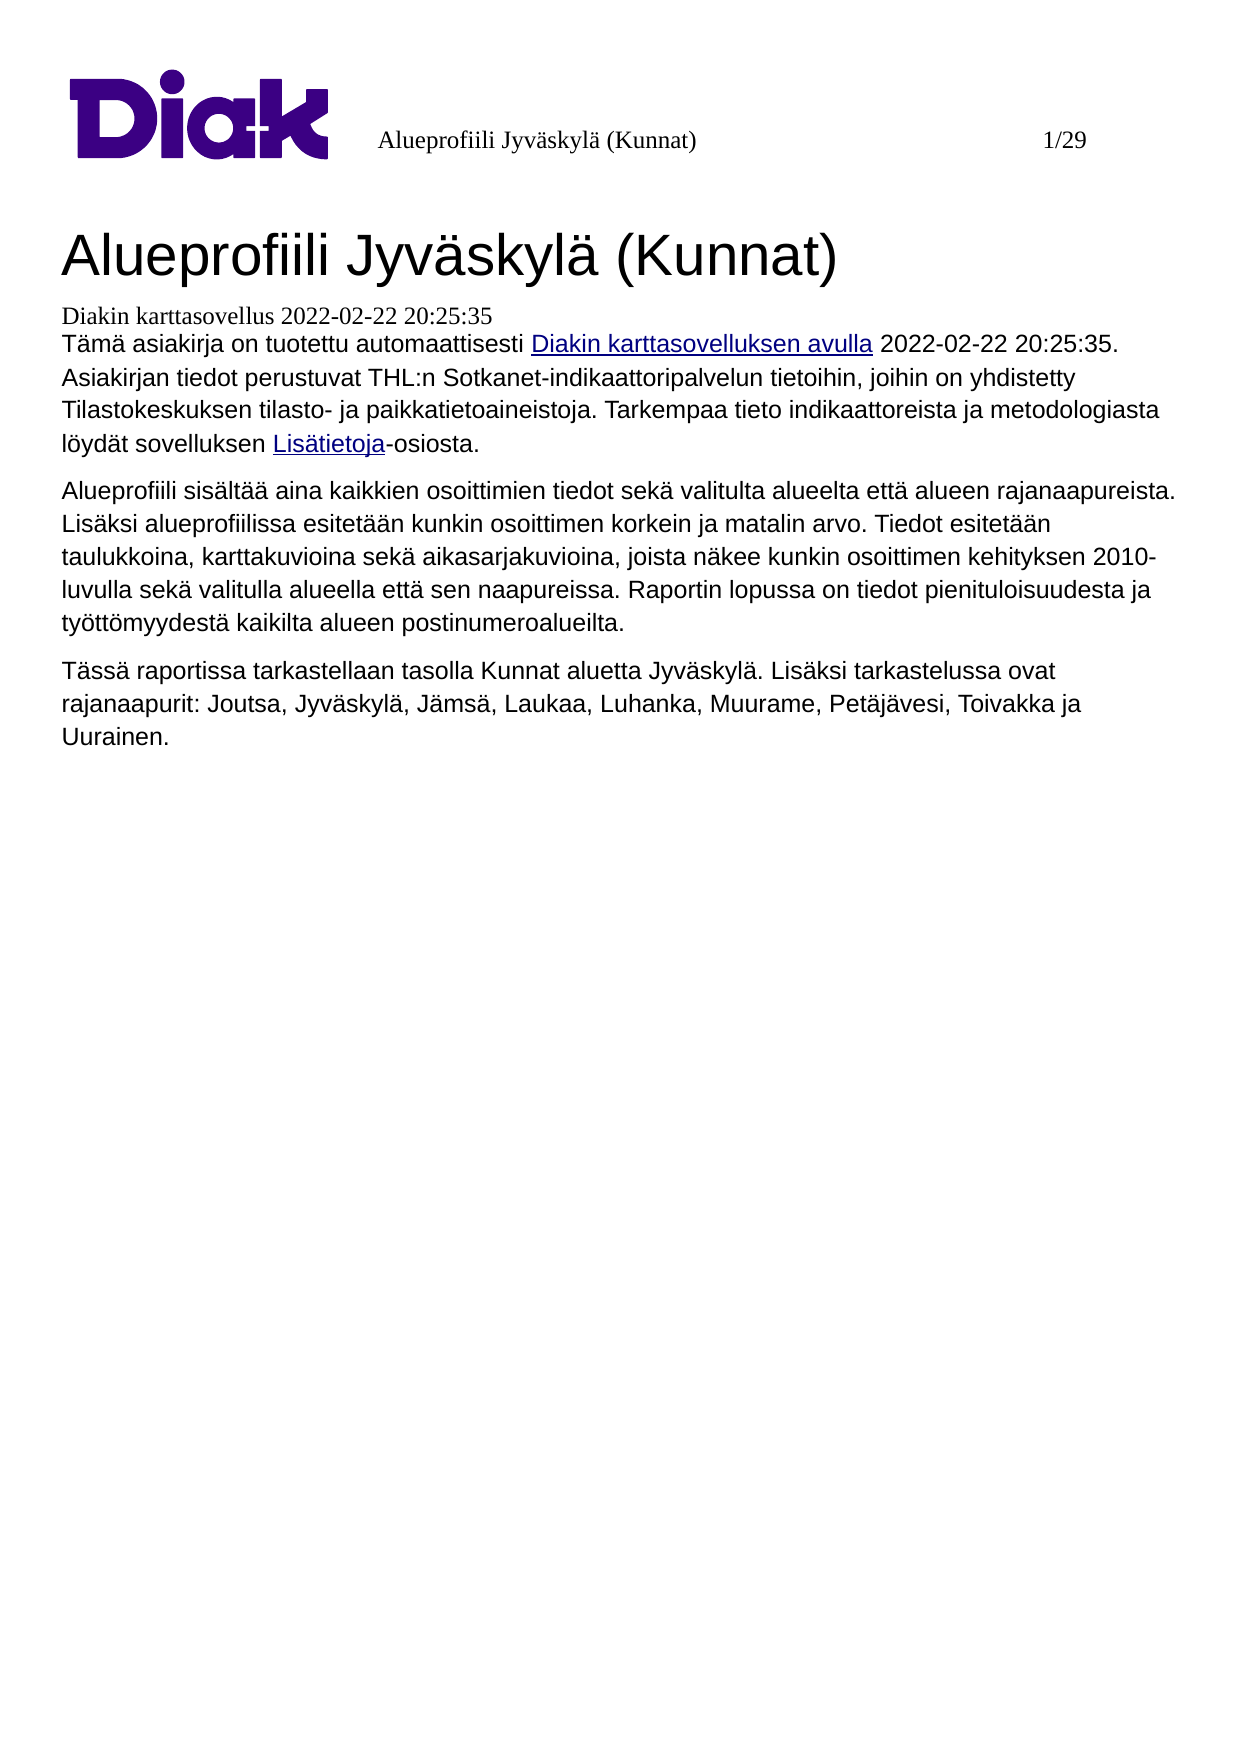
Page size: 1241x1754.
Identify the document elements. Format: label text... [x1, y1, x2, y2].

title Alueprofiili Jyväskylä (Kunnat) [61, 221, 1179, 288]
text Diakin karttasovellus 2022-02-22 20:25:35 [61, 301, 1179, 329]
text Tässä raportissa tarkastellaan tasolla Kunnat aluetta Jyväskylä. Lisäksi tarkastelussa ovat rajanaapurit: Joutsa, Jyväskylä, Jämsä, Laukaa, Luhanka, Muurame, Petäjävesi, Toivakka ja Uurainen. [61, 656, 1179, 751]
text Tämä asiakirja on tuotettu automaattisesti Diakin karttasovelluksen avulla 2022-02-22 20:25:35. Asiakirjan tiedot perustuvat THL:n Sotkanet-indikaattoripalvelun tietoihin, joihin on yhdistetty Tilastokeskuksen tilasto- ja paikkatietoaineistoja. Tarkempaa tieto indikaattoreista ja metodologiasta löydät sovelluksen Lisätietoja-osiosta. [61, 329, 1179, 457]
text Alueprofiili sisältää aina kaikkien osoittimien tiedot sekä valitulta alueelta että alueen rajanaapureista. Lisäksi alueprofiilissa esitetään kunkin osoittimen korkein ja matalin arvo. Tiedot esitetään taulukkoina, karttakuvioina sekä aikasarjakuvioina, joista näkee kunkin osoittimen kehityksen 2010-luvulla sekä valitulla alueella että sen naapureissa. Raportin lopussa on tiedot pienituloisuudesta ja työttömyydestä kaikilta alueen postinumeroalueilta. [61, 476, 1179, 637]
